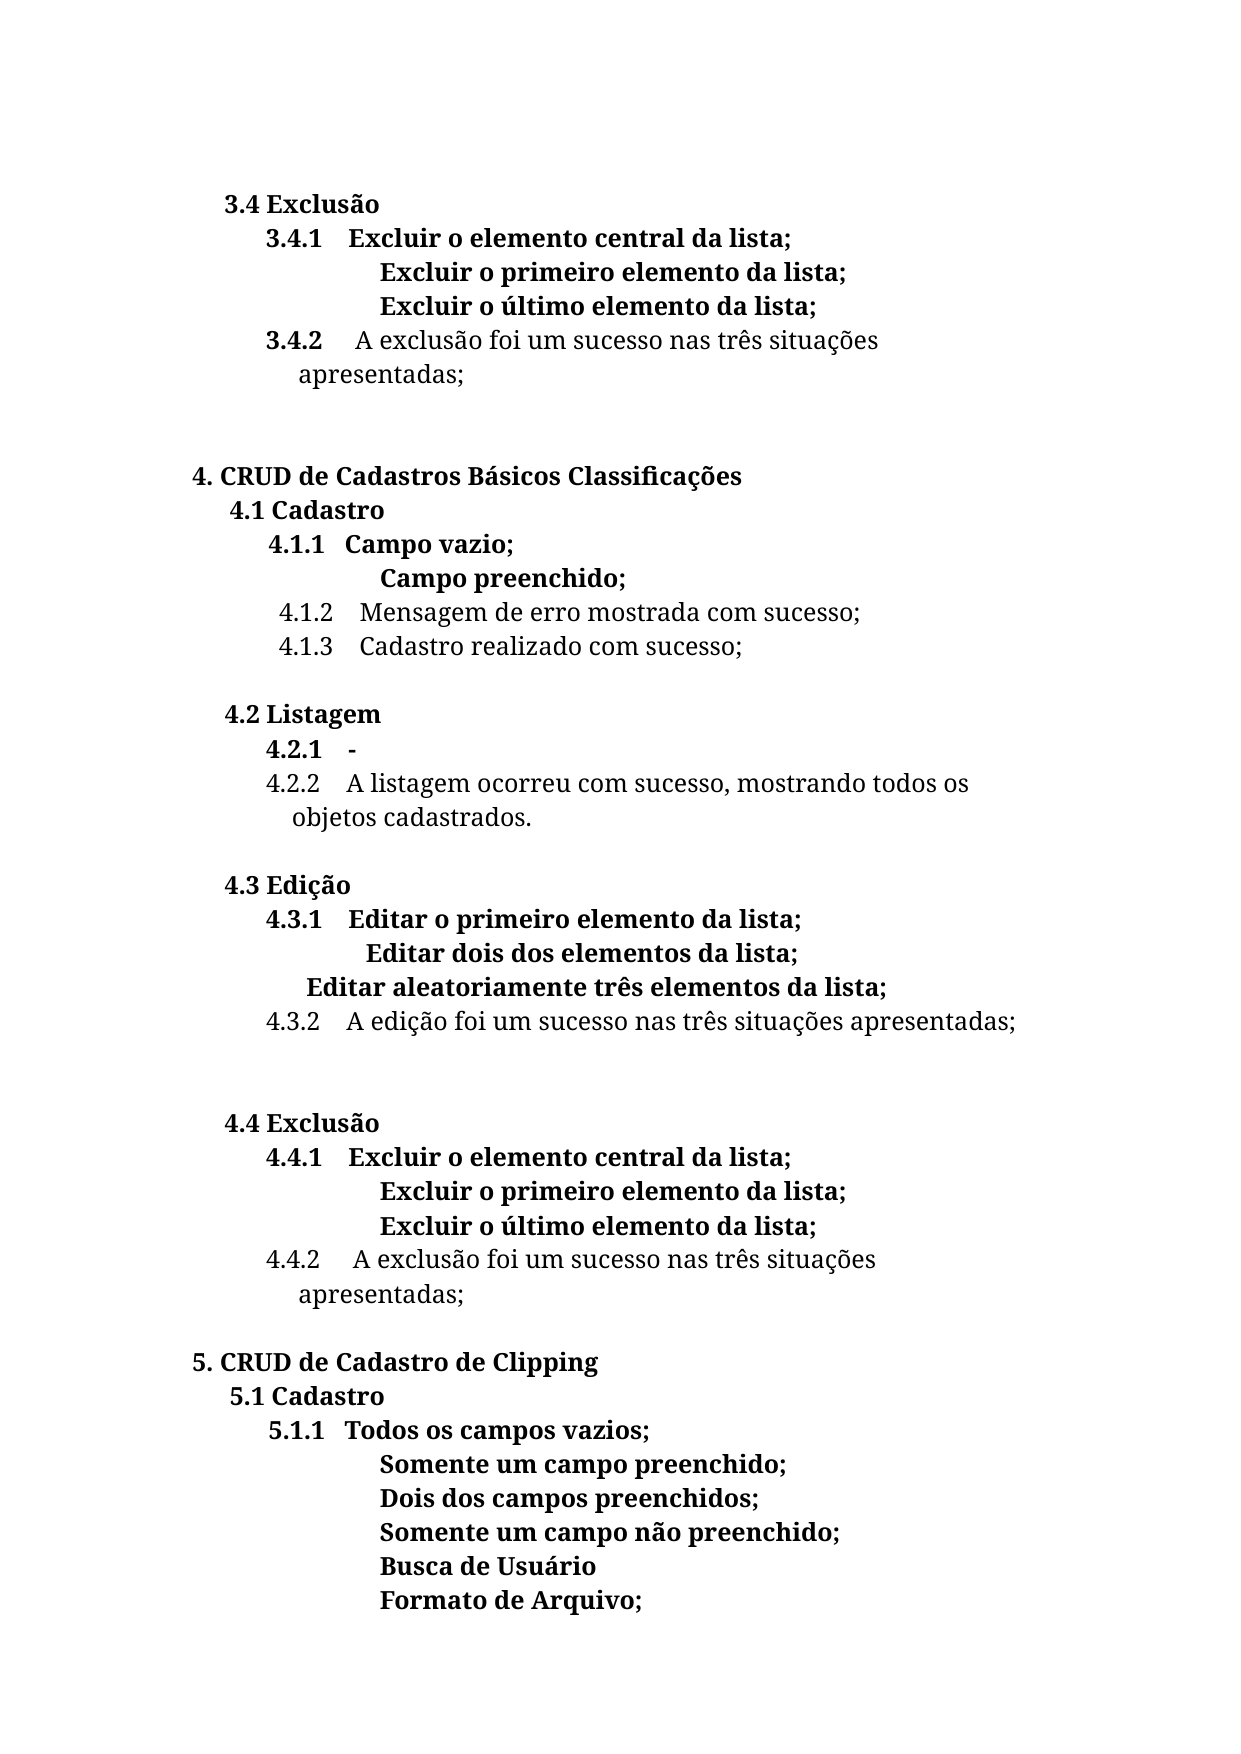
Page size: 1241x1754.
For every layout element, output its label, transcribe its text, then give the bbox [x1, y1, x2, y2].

list 4.1.2 Mensagem de erro mostrada com sucesso; [118, 595, 1122, 629]
list 3.4 Exclusão [118, 186, 1122, 220]
list 4.3.1 Editar o primeiro elemento da lista; [118, 902, 1122, 936]
list 4.1 Cadastro [192, 493, 1122, 527]
list 4.1.3 Cadastro realizado com sucesso; [118, 629, 1122, 663]
list 4.2.2 A listagem ocorreu com sucesso, mostrando todos os objetos cadastrados. [118, 765, 1122, 833]
list Editar dois dos elementos da lista; [118, 936, 1122, 970]
list Excluir o primeiro elemento da lista; [379, 254, 1122, 288]
list Campo preenchido; [379, 561, 1122, 595]
list 3.4.2 A exclusão foi um sucesso nas três situações apresentadas; [118, 322, 1122, 391]
list 3.4.1 Excluir o elemento central da lista; [118, 220, 1122, 254]
list 4.3.2 A edição foi um sucesso nas três situações apresentadas; [118, 1004, 1122, 1038]
list 5.1.1 Todos os campos vazios; [192, 1412, 1122, 1447]
list 4.2.1 - [118, 731, 1122, 765]
list 4.4 Exclusão [118, 1106, 1122, 1140]
list Somente um campo preenchido; [379, 1447, 1122, 1481]
list 4.4.2 A exclusão foi um sucesso nas três situações apresentadas; [118, 1242, 1122, 1310]
list Excluir o último elemento da lista; [379, 288, 1122, 322]
list Busca de Usuário [379, 1549, 1122, 1583]
list Formato de Arquivo; [379, 1583, 1122, 1617]
text 5. CRUD de Cadastro de Clipping [118, 1344, 1122, 1378]
list Excluir o último elemento da lista; [379, 1208, 1122, 1242]
list Dois dos campos preenchidos; [379, 1481, 1122, 1515]
list Somente um campo não preenchido; [379, 1515, 1122, 1549]
list 5.1 Cadastro [192, 1378, 1122, 1412]
list Editar aleatoriamente três elementos da lista; [118, 970, 1122, 1004]
list 4.3 Edição [118, 867, 1122, 902]
text 4. CRUD de Cadastros Básicos Classificações [118, 459, 1122, 493]
list Excluir o primeiro elemento da lista; [379, 1174, 1122, 1208]
list 4.4.1 Excluir o elemento central da lista; [118, 1140, 1122, 1174]
list 4.1.1 Campo vazio; [192, 527, 1122, 561]
list 4.2 Listagem [118, 697, 1122, 731]
